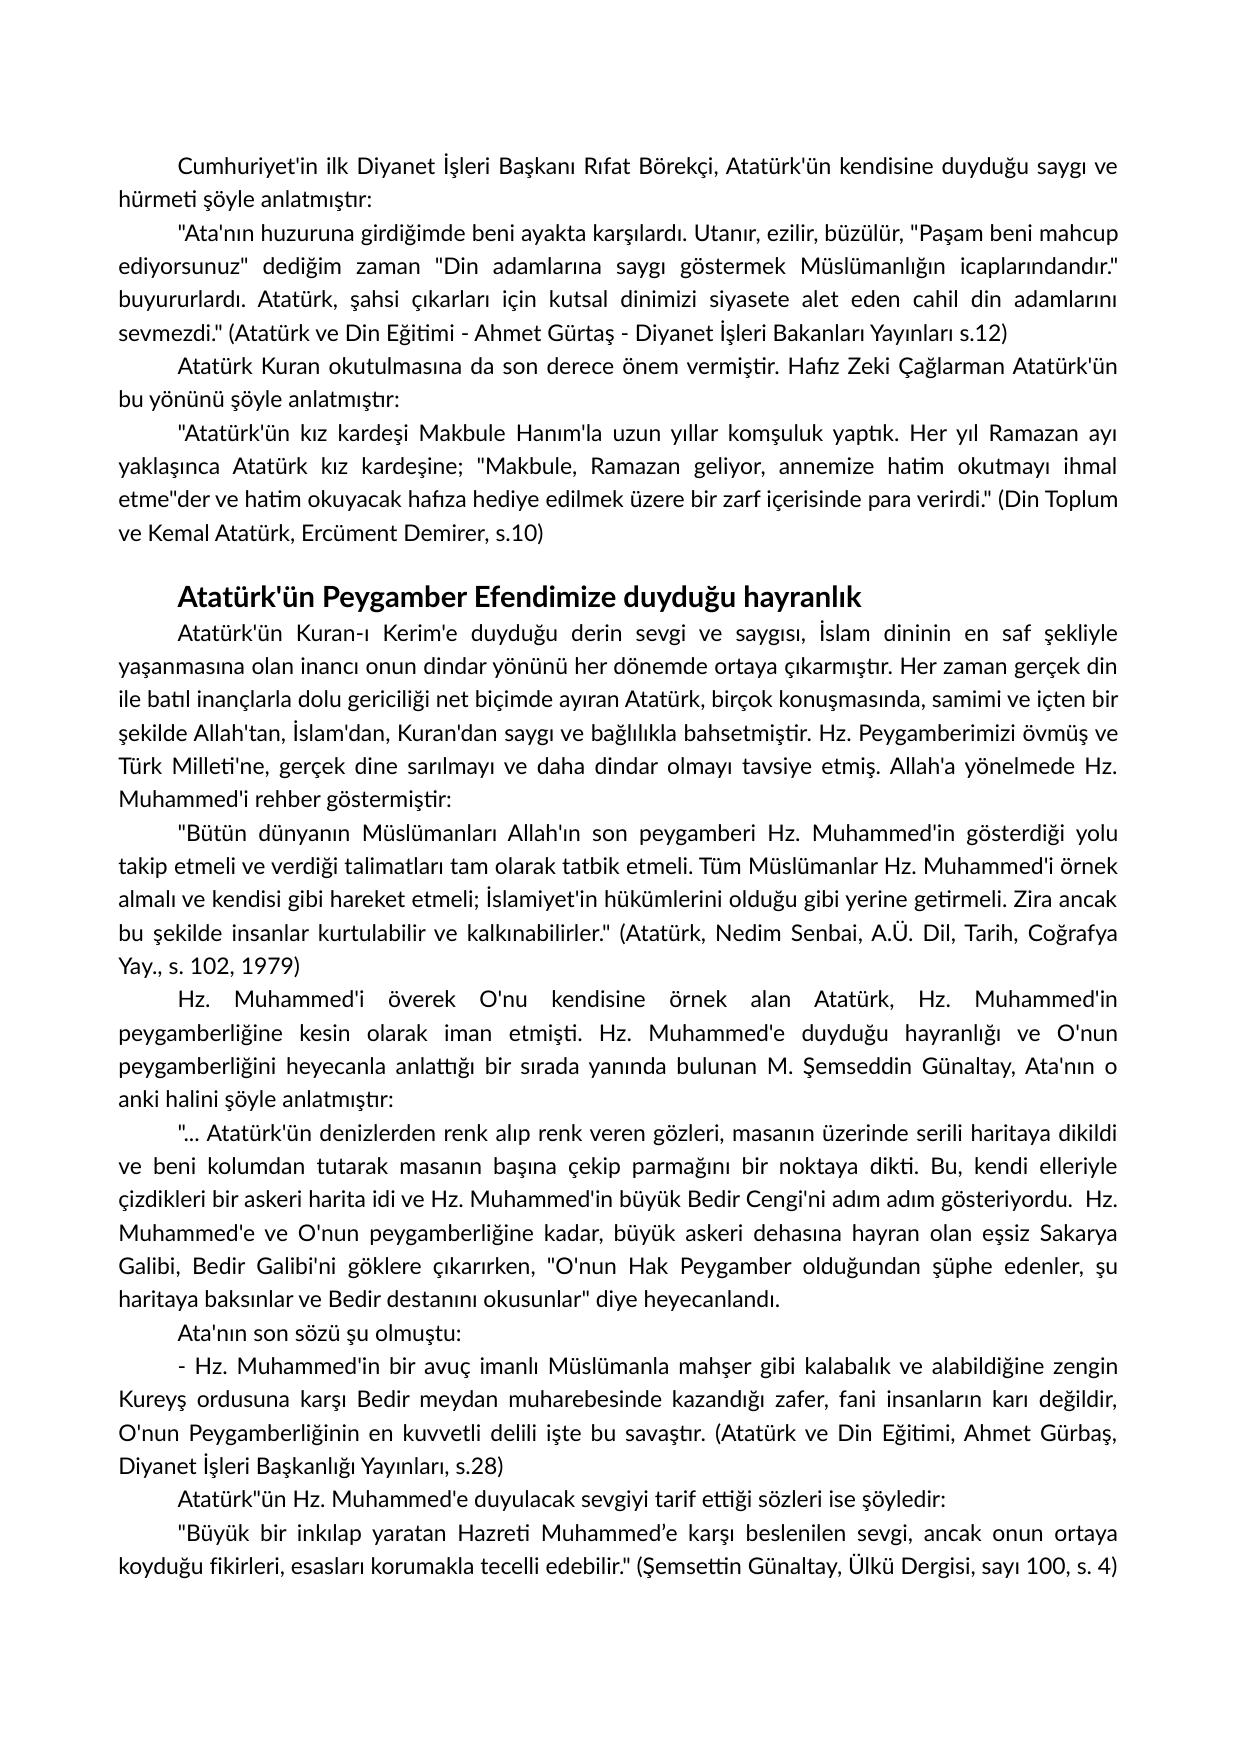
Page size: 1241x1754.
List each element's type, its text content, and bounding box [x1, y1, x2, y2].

text Cumhuriyet'in ilk Diyanet İşleri Başkanı Rıfat Börekçi, Atatürk'ün kendisine duyduğu saygı ve hürmeti şöyle anlatmıştır: [118, 148, 1119, 214]
text "Atatürk'ün kız kardeşi Makbule Hanım'la uzun yıllar komşuluk yaptık. Her yıl Ramazan ayı yaklaşınca Atatürk kız kardeşine; "Makbule, Ramazan geliyor, annemize hatim okutmayı ihmal etme"der ve hatim okuyacak hafıza hediye edilmek üzere bir zarf içerisinde para verirdi." (Din Toplum ve Kemal Atatürk, Ercüment Demirer, s.10) [118, 414, 1119, 548]
text "Büyük bir inkılap yaratan Hazreti Muhammed’e karşı beslenilen sevgi, ancak onun ortaya koyduğu fikirleri, esasları korumakla tecelli edebilir." (Şemsettin Günaltay, Ülkü Dergisi, sayı 100, s. 4) [118, 1514, 1119, 1581]
text Ata'nın son sözü şu olmuştu: [118, 1314, 1119, 1348]
text Atatürk Kuran okutulmasına da son derece önem vermiştir. Hafız Zeki Çağlarman Atatürk'ün bu yönünü şöyle anlatmıştır: [118, 348, 1119, 414]
text Atatürk'ün Peygamber Efendimize duyduğu hayranlık [118, 581, 1119, 614]
text Atatürk"ün Hz. Muhammed'e duyulacak sevgiyi tarif ettiği sözleri ise şöyledir: [118, 1481, 1119, 1514]
text Atatürk'ün Kuran-ı Kerim'e duyduğu derin sevgi ve saygısı, İslam dininin en saf şekliyle yaşanmasına olan inancı onun dindar yönünü her dönemde ortaya çıkarmıştır. Her zaman gerçek din ile batıl inançlarla dolu gericiliği net biçimde ayıran Atatürk, birçok konuşmasında, samimi ve içten bir şekilde Allah'tan, İslam'dan, Kuran'dan saygı ve bağlılıkla bahsetmiştir. Hz. Peygamberimizi övmüş ve Türk Milleti'ne, gerçek dine sarılmayı ve daha dindar olmayı tavsiye etmiş. Allah'a yönelmede Hz. Muhammed'i rehber göstermiştir: [118, 614, 1119, 814]
text "... Atatürk'ün denizlerden renk alıp renk veren gözleri, masanın üzerinde serili haritaya dikildi ve beni kolumdan tutarak masanın başına çekip parmağını bir noktaya dikti. Bu, kendi elleriyle çizdikleri bir askeri harita idi ve Hz. Muhammed'in büyük Bedir Cengi'ni adım adım gösteriyordu. Hz. Muhammed'e ve O'nun peygamberliğine kadar, büyük askeri dehasına hayran olan eşsiz Sakarya Galibi, Bedir Galibi'ni göklere çıkarırken, "O'nun Hak Peygamber olduğundan şüphe edenler, şu haritaya baksınlar ve Bedir destanını okusunlar" diye heyecanlandı. [118, 1114, 1119, 1314]
text Hz. Muhammed'i överek O'nu kendisine örnek alan Atatürk, Hz. Muhammed'in peygamberliğine kesin olarak iman etmişti. Hz. Muhammed'e duyduğu hayranlığı ve O'nun peygamberliğini heyecanla anlattığı bir sırada yanında bulunan M. Şemseddin Günaltay, Ata'nın o anki halini şöyle anlatmıştır: [118, 981, 1119, 1114]
text "Bütün dünyanın Müslümanları Allah'ın son peygamberi Hz. Muhammed'in gösterdiği yolu takip etmeli ve verdiği talimatları tam olarak tatbik etmeli. Tüm Müslümanlar Hz. Muhammed'i örnek almalı ve kendisi gibi hareket etmeli; İslamiyet'in hükümlerini olduğu gibi yerine getirmeli. Zira ancak bu şekilde insanlar kurtulabilir ve kalkınabilirler." (Atatürk, Nedim Senbai, A.Ü. Dil, Tarih, Coğrafya Yay., s. 102, 1979) [118, 814, 1119, 981]
text "Ata'nın huzuruna girdiğimde beni ayakta karşılardı. Utanır, ezilir, büzülür, "Paşam beni mahcup ediyorsunuz" dediğim zaman "Din adamlarına saygı göstermek Müslümanlığın icaplarındandır." buyururlardı. Atatürk, şahsi çıkarları için kutsal dinimizi siyasete alet eden cahil din adamlarını sevmezdi." (Atatürk ve Din Eğitimi - Ahmet Gürtaş - Diyanet İşleri Bakanları Yayınları s.12) [118, 214, 1119, 348]
text - Hz. Muhammed'in bir avuç imanlı Müslümanla mahşer gibi kalabalık ve alabildiğine zengin Kureyş ordusuna karşı Bedir meydan muharebesinde kazandığı zafer, fani insanların karı değildir, O'nun Peygamberliğinin en kuvvetli delili işte bu savaştır. (Atatürk ve Din Eğitimi, Ahmet Gürbaş, Diyanet İşleri Başkanlığı Yayınları, s.28) [118, 1348, 1119, 1481]
